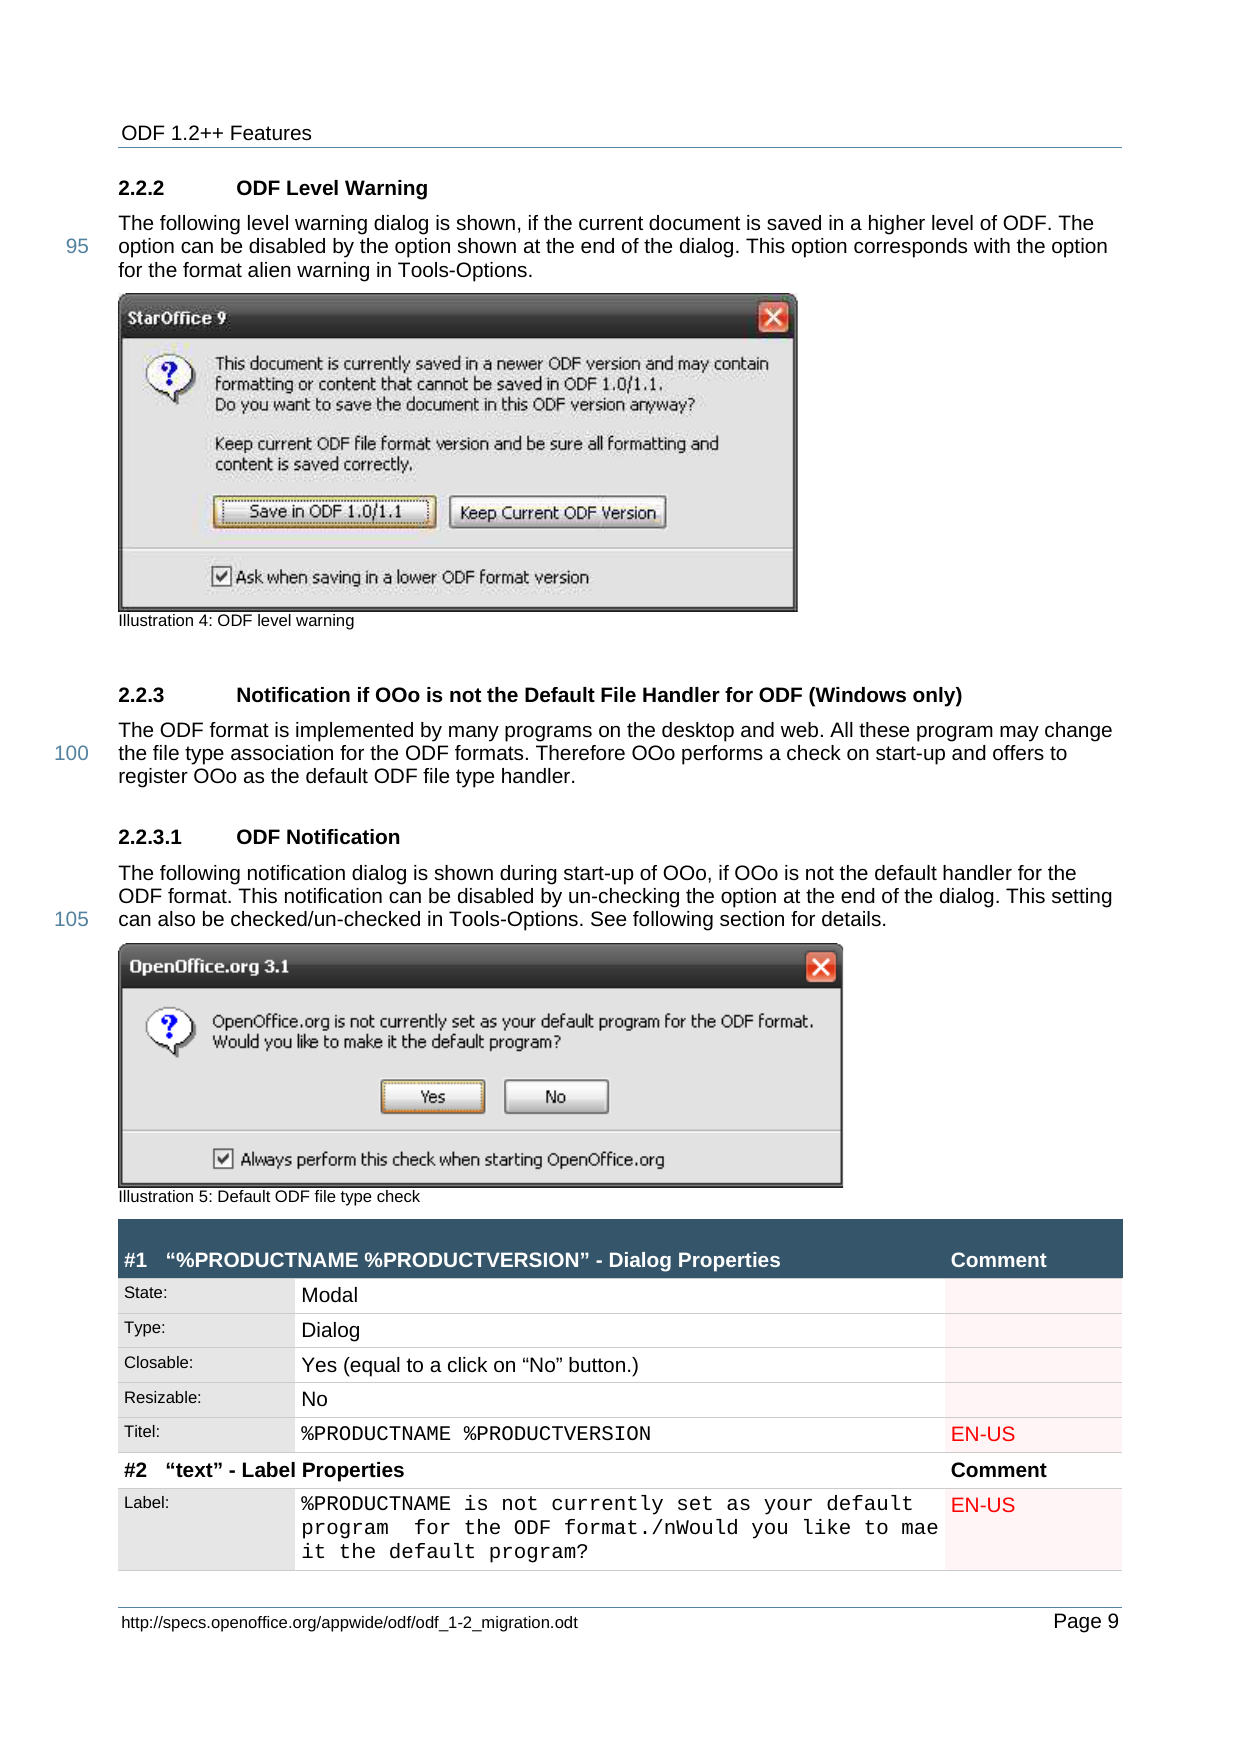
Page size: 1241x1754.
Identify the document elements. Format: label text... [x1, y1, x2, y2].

table_cell %PRODUCTNAME is not currently set as your default program for the ODF format./nWould you like to mae it the default program? [295, 1489, 945, 1570]
table_header Comment [946, 1220, 1122, 1278]
table_header “text” - Label Properties [118, 1453, 945, 1488]
table_cell Closable: [118, 1348, 295, 1382]
table_cell [945, 1314, 1122, 1347]
table_cell No [295, 1383, 945, 1417]
table_cell EN-US [945, 1418, 1122, 1452]
picture [118, 293, 798, 612]
table_cell [945, 1348, 1122, 1382]
table_header “%PRODUCTNAME %PRODUCTVERSION” - Dialog Properties [119, 1220, 945, 1278]
table_header Comment [945, 1453, 1122, 1488]
subtitle Notification if OOo is not the Default File Handler for ODF (Windows only) [118, 684, 1122, 707]
table_cell Resizable: [118, 1383, 295, 1417]
text The ODF format is implemented by many programs on the desktop and web. All these program may change the file type association for the ODF formats. Therefore OOo performs a check on start-up and offers to register OOo as the default ODF file type handler. [118, 719, 1122, 788]
text The following notification dialog is shown during start-up of OOo, if OOo is not the default handler for the ODF format. This notification can be disabled by un-checking the option at the end of the dialog. This setting can also be checked/un-checked in Tools-Options. See following section for details. [118, 862, 1122, 931]
table_cell Type: [118, 1314, 295, 1347]
table_cell Titel: [118, 1418, 295, 1452]
text The following level warning dialog is shown, if the current document is saved in a higher level of ODF. The option can be disabled by the option shown at the end of the dialog. This option corresponds with the option for the format alien warning in Tools-Options. [118, 212, 1122, 281]
table_cell [945, 1383, 1122, 1417]
text Illustration 4: ODF level warning [118, 612, 798, 630]
table_cell Modal [295, 1279, 945, 1313]
table_cell State: [118, 1279, 295, 1313]
table_cell Label: [118, 1489, 295, 1570]
table_cell [945, 1279, 1122, 1313]
picture [118, 943, 844, 1188]
subtitle ODF Level Warning [118, 177, 1122, 200]
table_cell Yes (equal to a click on “No” button.) [295, 1348, 945, 1382]
table_cell EN-US [945, 1489, 1122, 1570]
text Illustration 5: Default ODF file type check [118, 1188, 843, 1206]
table_cell Dialog [295, 1314, 945, 1347]
table_cell %PRODUCTNAME %PRODUCTVERSION [295, 1418, 945, 1452]
subtitle ODF Notification [118, 826, 1122, 849]
